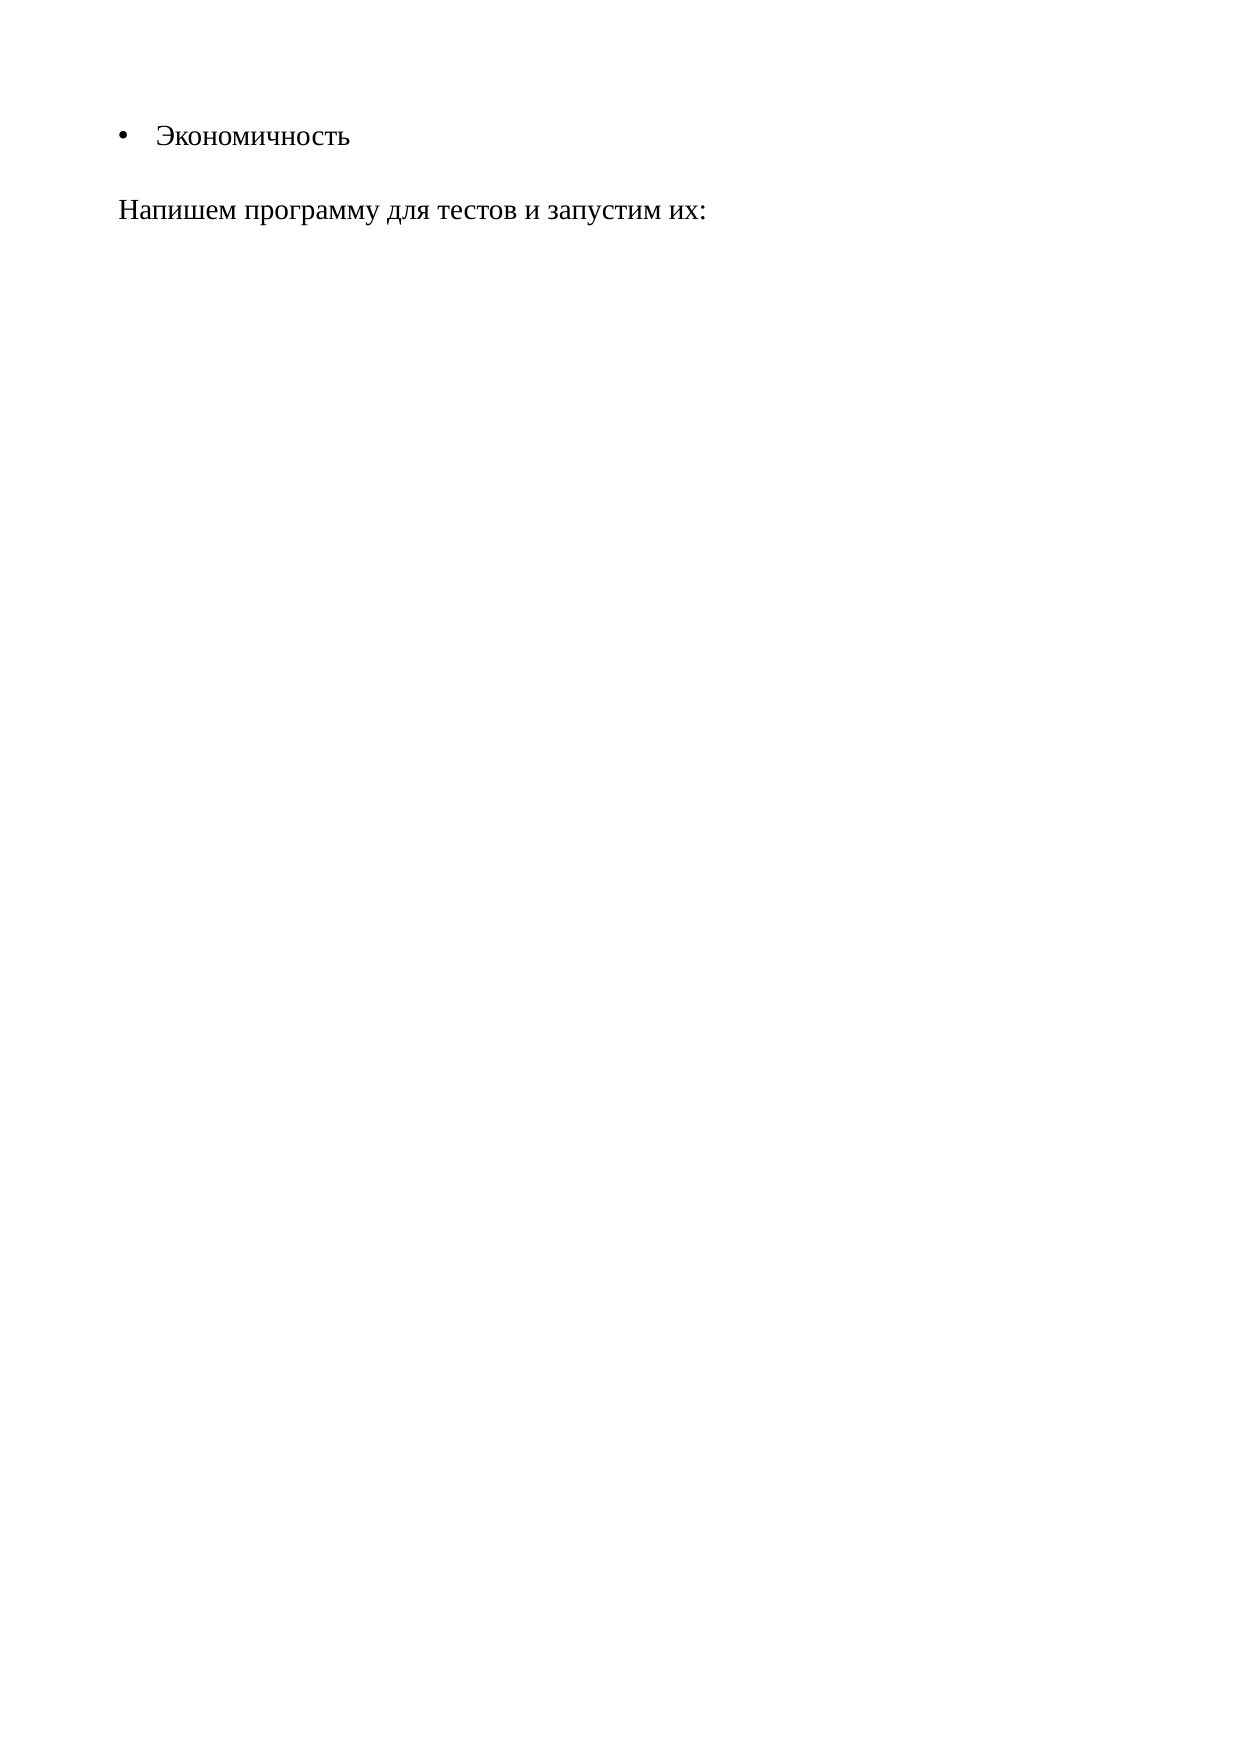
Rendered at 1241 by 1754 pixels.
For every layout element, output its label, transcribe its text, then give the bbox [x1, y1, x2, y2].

list Экономичность [118, 118, 1122, 152]
text Напишем программу для тестов и запустим их: [118, 192, 1122, 226]
